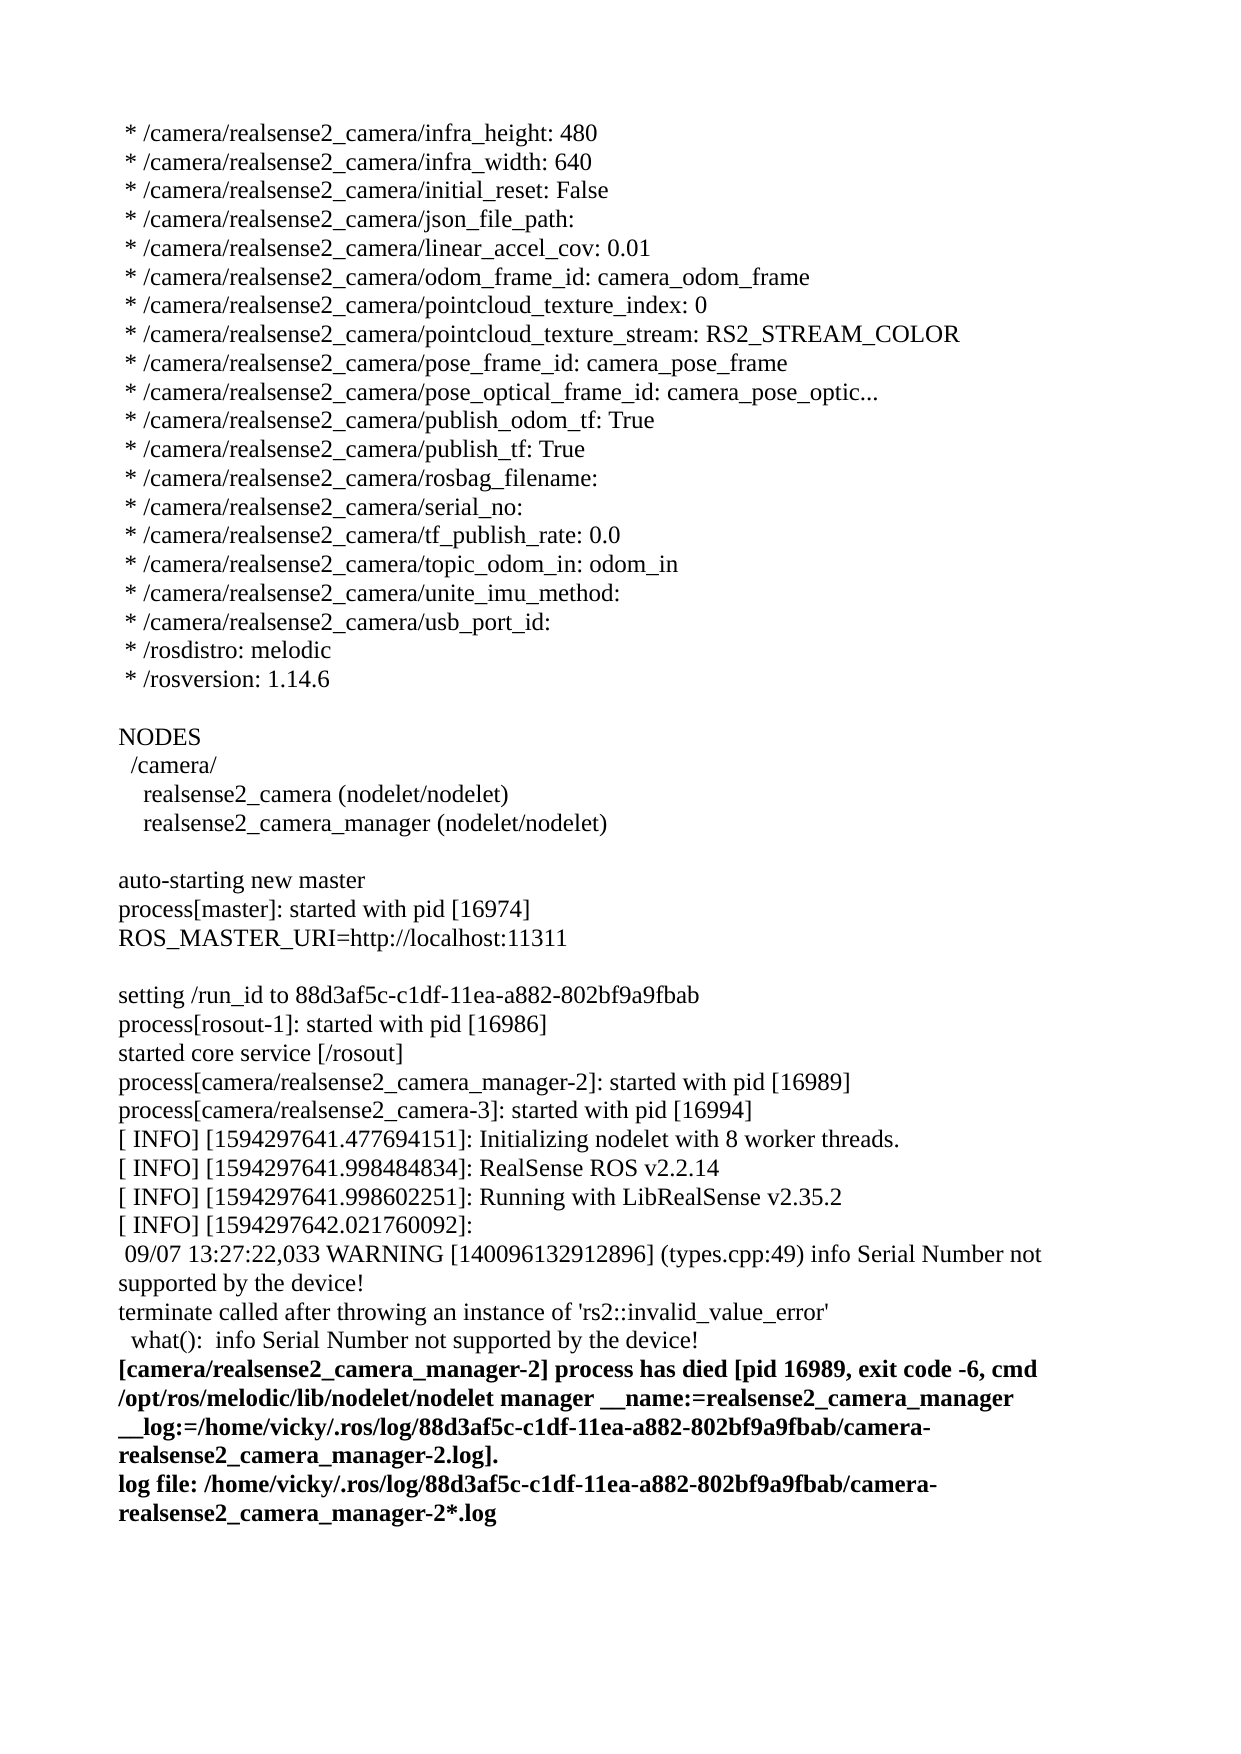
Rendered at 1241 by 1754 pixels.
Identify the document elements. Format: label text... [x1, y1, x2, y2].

text process[camera/realsense2_camera_manager-2]: started with pid [16989] [118, 1067, 1122, 1096]
text [ INFO] [1594297641.477694151]: Initializing nodelet with 8 worker threads. [118, 1124, 1122, 1153]
text * /camera/realsense2_camera/publish_odom_tf: True [118, 406, 1122, 434]
text ROS_MASTER_URI=http://localhost:11311 [118, 923, 1122, 952]
text realsense2_camera (nodelet/nodelet) [118, 779, 1122, 808]
text * /rosdistro: melodic [118, 636, 1122, 664]
text [ INFO] [1594297641.998484834]: RealSense ROS v2.2.14 [118, 1153, 1122, 1182]
text what(): info Serial Number not supported by the device! [118, 1326, 1122, 1354]
text * /camera/realsense2_camera/infra_height: 480 [118, 118, 1122, 147]
text 09/07 13:27:22,033 WARNING [140096132912896] (types.cpp:49) info Serial Number not supported by the device! [118, 1239, 1122, 1297]
text realsense2_camera_manager (nodelet/nodelet) [118, 808, 1122, 837]
text * /camera/realsense2_camera/publish_tf: True [118, 434, 1122, 463]
text started core service [/rosout] [118, 1038, 1122, 1067]
text * /camera/realsense2_camera/tf_publish_rate: 0.0 [118, 521, 1122, 549]
text * /camera/realsense2_camera/rosbag_filename: [118, 463, 1122, 492]
text * /camera/realsense2_camera/infra_width: 640 [118, 147, 1122, 176]
text process[master]: started with pid [16974] [118, 894, 1122, 923]
text setting /run_id to 88d3af5c-c1df-11ea-a882-802bf9a9fbab [118, 981, 1122, 1009]
text * /camera/realsense2_camera/initial_reset: False [118, 176, 1122, 204]
text /camera/ [118, 751, 1122, 779]
text * /camera/realsense2_camera/linear_accel_cov: 0.01 [118, 233, 1122, 262]
text [ INFO] [1594297642.021760092]: [118, 1211, 1122, 1239]
text * /camera/realsense2_camera/pointcloud_texture_index: 0 [118, 291, 1122, 319]
text * /camera/realsense2_camera/unite_imu_method: [118, 578, 1122, 607]
text * /camera/realsense2_camera/pointcloud_texture_stream: RS2_STREAM_COLOR [118, 319, 1122, 348]
text * /rosversion: 1.14.6 [118, 664, 1122, 693]
text * /camera/realsense2_camera/json_file_path: [118, 204, 1122, 233]
text terminate called after throwing an instance of 'rs2::invalid_value_error' [118, 1297, 1122, 1326]
text process[camera/realsense2_camera-3]: started with pid [16994] [118, 1096, 1122, 1124]
text * /camera/realsense2_camera/pose_optical_frame_id: camera_pose_optic... [118, 377, 1122, 406]
text process[rosout-1]: started with pid [16986] [118, 1009, 1122, 1038]
text * /camera/realsense2_camera/topic_odom_in: odom_in [118, 549, 1122, 578]
text NODES [118, 722, 1122, 751]
text * /camera/realsense2_camera/usb_port_id: [118, 607, 1122, 636]
text * /camera/realsense2_camera/odom_frame_id: camera_odom_frame [118, 262, 1122, 291]
text * /camera/realsense2_camera/pose_frame_id: camera_pose_frame [118, 348, 1122, 377]
text [camera/realsense2_camera_manager-2] process has died [pid 16989, exit code -6, cmd /opt/ros/melodic/lib/nodelet/nodelet manager __name:=realsense2_camera_manager __log:=/home/vicky/.ros/log/88d3af5c-c1df-11ea-a882-802bf9a9fbab/camera-realsense2_camera_manager-2.log]. [118, 1354, 1122, 1469]
text [ INFO] [1594297641.998602251]: Running with LibRealSense v2.35.2 [118, 1182, 1122, 1211]
text * /camera/realsense2_camera/serial_no: [118, 492, 1122, 521]
text log file: /home/vicky/.ros/log/88d3af5c-c1df-11ea-a882-802bf9a9fbab/camera-realsense2_camera_manager-2*.log [118, 1469, 1122, 1527]
text auto-starting new master [118, 866, 1122, 894]
